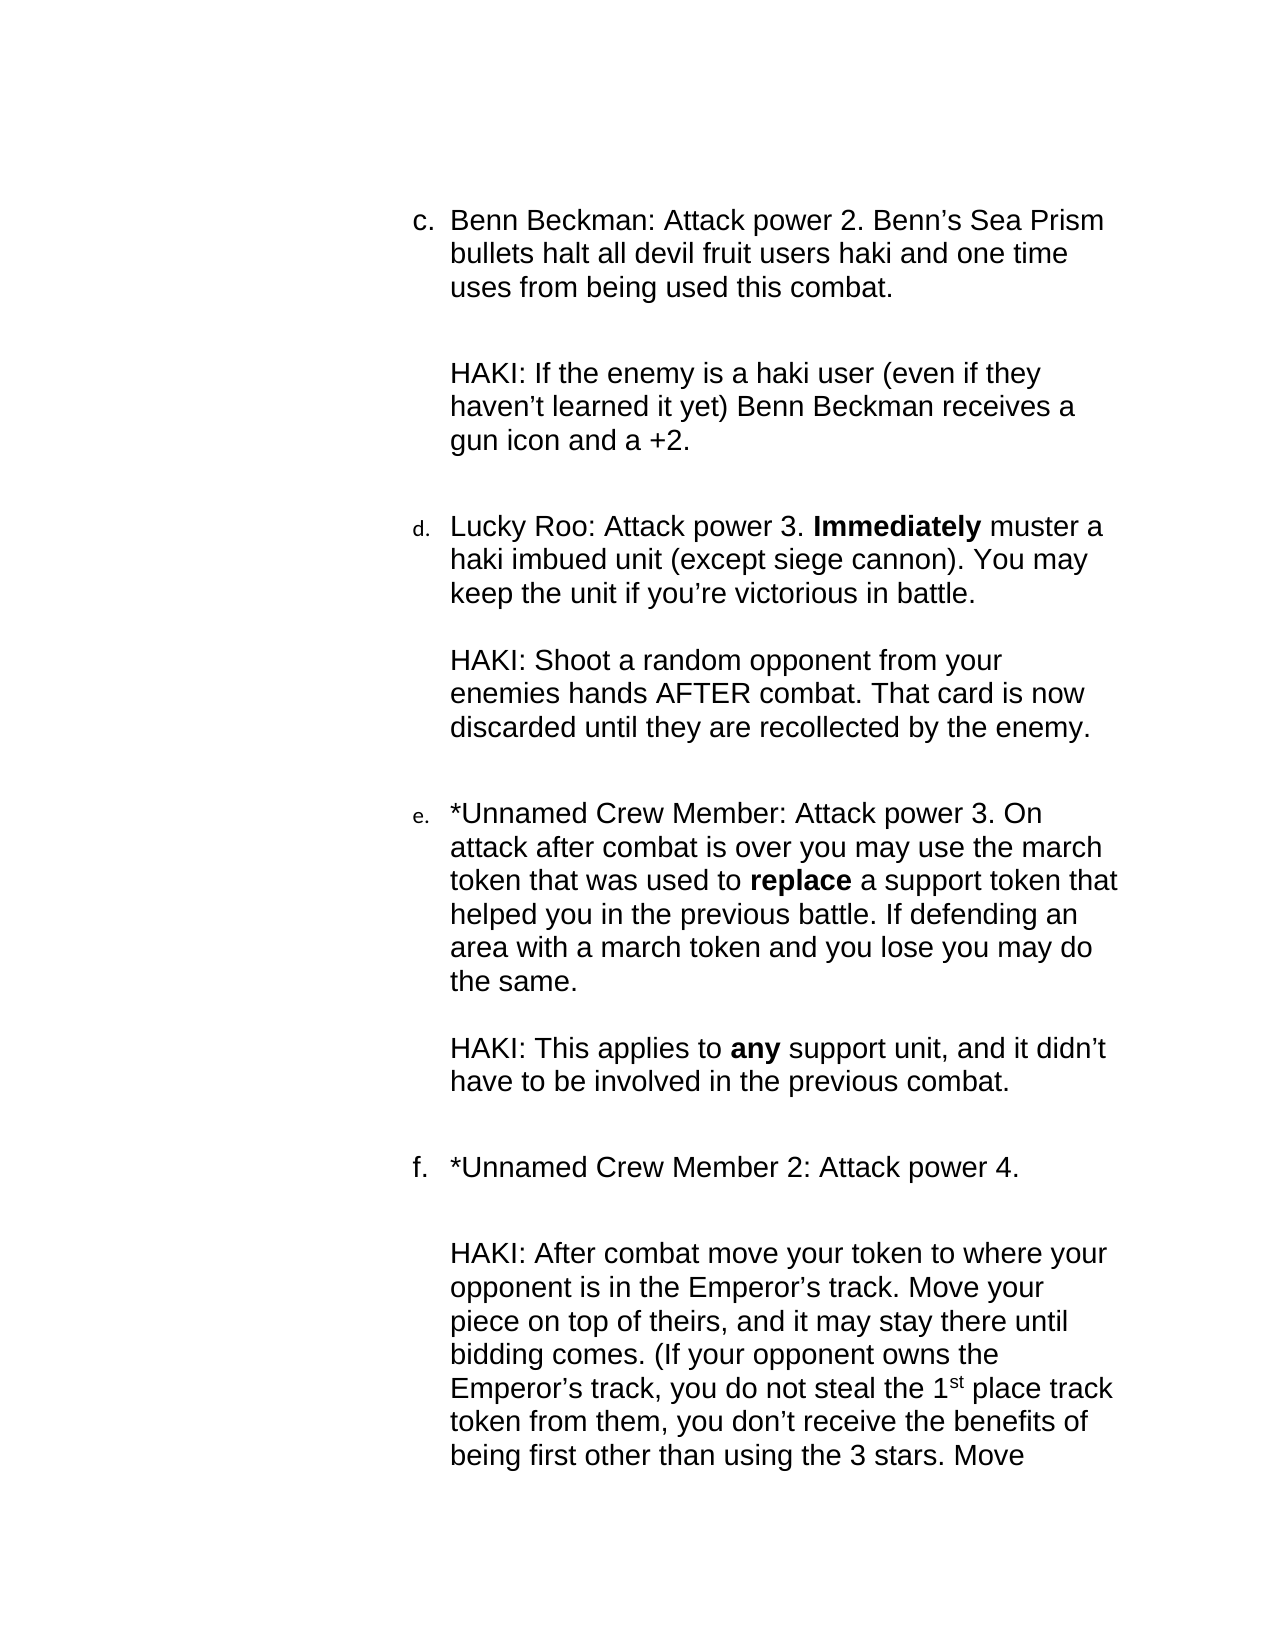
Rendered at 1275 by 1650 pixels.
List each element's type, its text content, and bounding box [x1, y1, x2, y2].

list *Unnamed Crew Member 2: Attack power 4. [412, 1150, 1119, 1184]
list Lucky Roo: Attack power 3. Immediately muster a haki imbued unit (except siege cannon). You may keep the unit if you’re victorious in battle. [412, 509, 1119, 609]
text HAKI: Shoot a random opponent from your enemies hands AFTER combat. That card is now discarded until they are recollected by the enemy. [450, 643, 1119, 743]
list *Unnamed Crew Member: Attack power 3. On attack after combat is over you may use the march token that was used to replace a support token that helped you in the previous battle. If defending an area with a march token and you lose you may do the same. [412, 796, 1119, 997]
text HAKI: If the enemy is a haki user (even if they haven’t learned it yet) Benn Beckman receives a gun icon and a +2. [450, 356, 1119, 456]
list Benn Beckman: Attack power 2. Benn’s Sea Prism bullets halt all devil fruit users haki and one time uses from being used this combat. [412, 202, 1119, 303]
text HAKI: This applies to any support unit, and it didn’t have to be involved in the previous combat. [450, 1031, 1119, 1098]
text HAKI: After combat move your token to where your opponent is in the Emperor’s track. Move your piece on top of theirs, and it may stay there until bidding comes. (If your opponent owns the Emperor’s track, you do not steal the 1st place track token from them, you don’t receive the benefits of being first other than using the 3 stars. Move [450, 1236, 1119, 1471]
